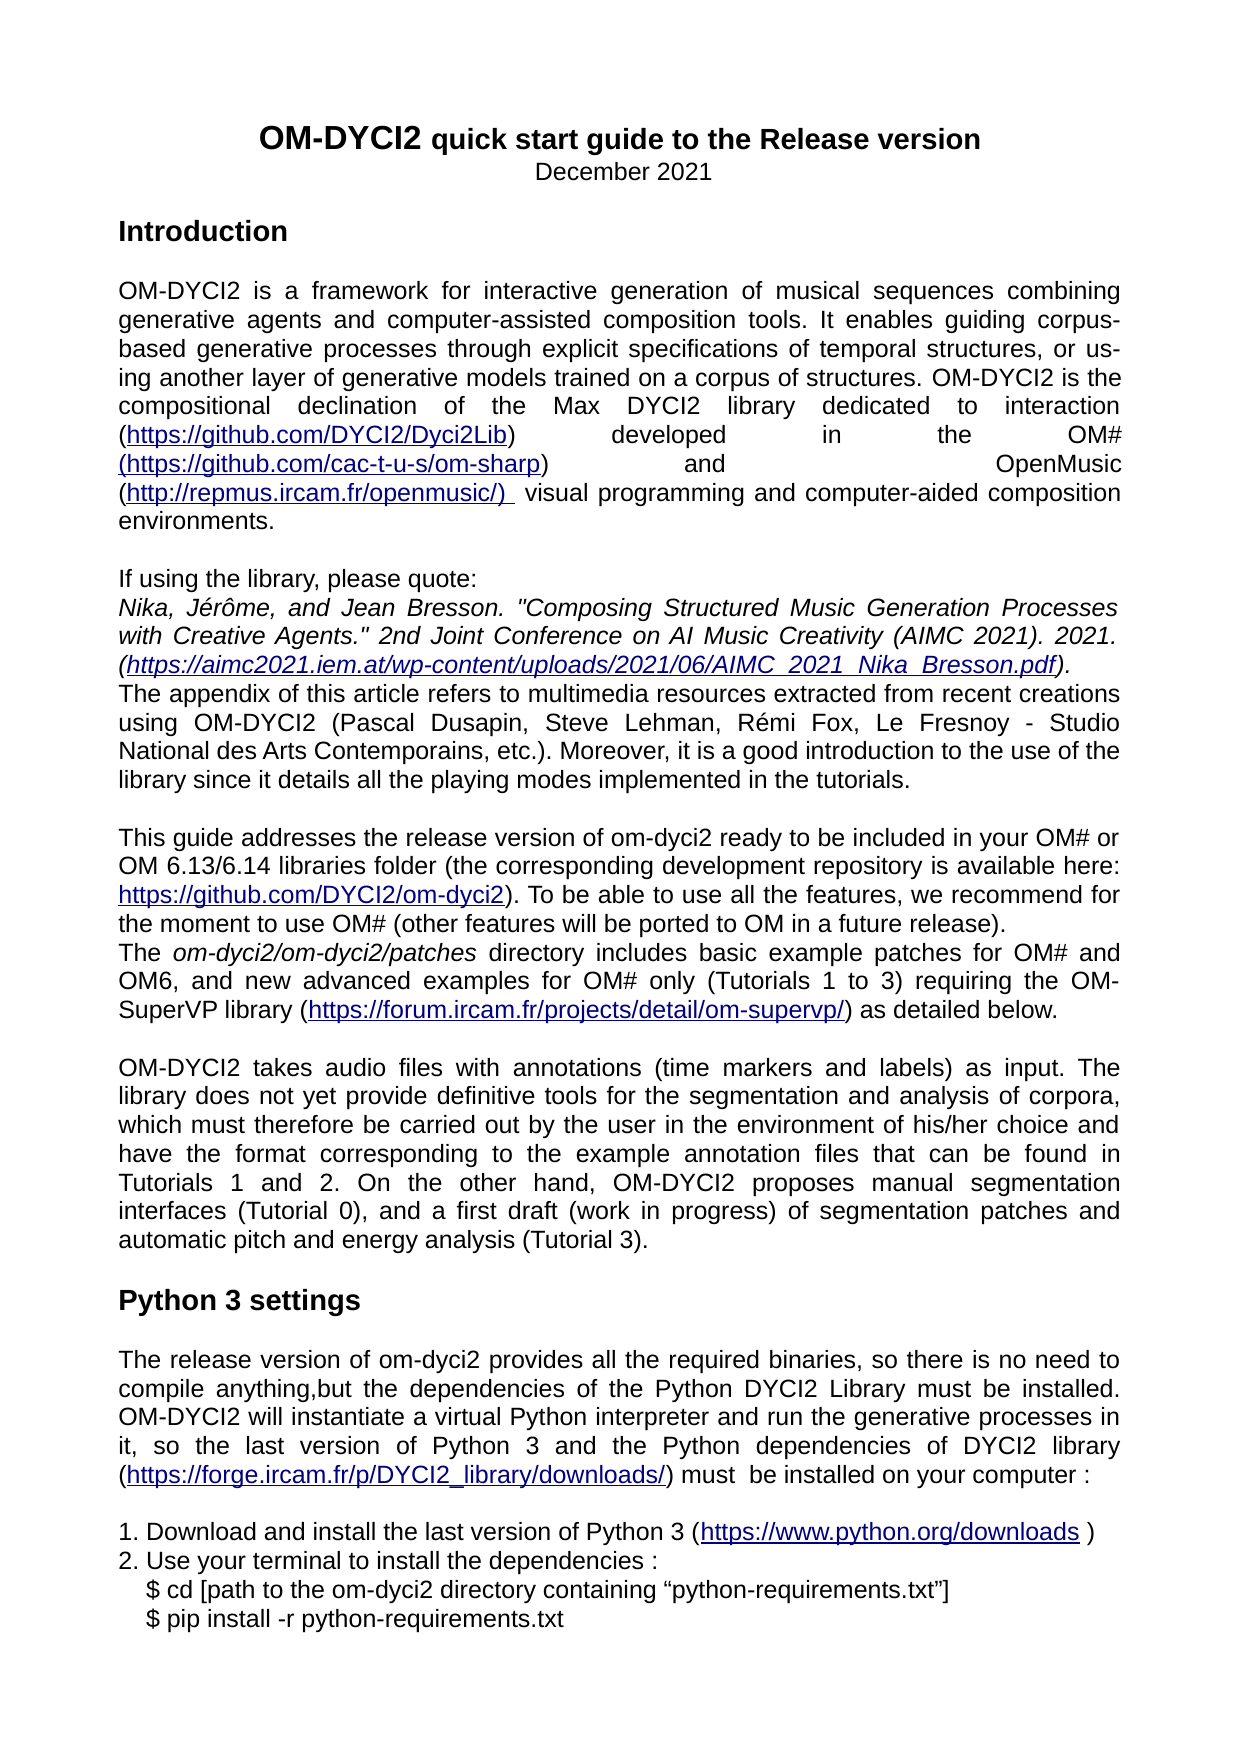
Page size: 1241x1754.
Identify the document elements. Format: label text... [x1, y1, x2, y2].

text If using the library, please quote: [118, 564, 1122, 593]
text 1. Download and install the last version of Python 3 (https://www.python.org/downloads ) [118, 1517, 1122, 1546]
text $ pip install -r python-requirements.txt [118, 1604, 1122, 1632]
text 2. Use your terminal to install the dependencies : [118, 1546, 1122, 1575]
text OM-DYCI2 is a framework for interactive generation of musical sequences combining generative agents and computer-assisted composition tools. It enables guiding corpus-based generative processes through explicit specifications of temporal structures, or us- ing another layer of generative models trained on a corpus of structures. OM-DYCI2 is the compositional declination of the Max DYCI2 library dedicated to interaction (https://github.com/DYCI2/Dyci2Lib) developed in the OM# (https://github.com/cac-t-u-s/om-sharp) and OpenMusic (http://repmus.ircam.fr/openmusic/) visual programming and computer-aided composition environments. [118, 276, 1122, 535]
text Introduction [118, 214, 1122, 248]
text The om-dyci2/om-dyci2/patches directory includes basic example patches for OM# and OM6, and new advanced examples for OM# only (Tutorials 1 to 3) requiring the OM-SuperVP library (https://forum.ircam.fr/projects/detail/om-supervp/) as detailed below. [118, 938, 1122, 1024]
text The appendix of this article refers to multimedia resources extracted from recent creations using OM-DYCI2 (Pascal Dusapin, Steve Lehman, Rémi Fox, Le Fresnoy - Studio National des Arts Contemporains, etc.). Moreover, it is a good introduction to the use of the library since it details all the playing modes implemented in the tutorials. [118, 679, 1122, 794]
text $ cd [path to the om-dyci2 directory containing “python-requirements.txt”] [118, 1575, 1122, 1604]
text The release version of om-dyci2 provides all the required binaries, so there is no need to compile anything,but the dependencies of the Python DYCI2 Library must be installed. OM-DYCI2 will instantiate a virtual Python interpreter and run the generative processes in it, so the last version of Python 3 and the Python dependencies of DYCI2 library (https://forge.ircam.fr/p/DYCI2_library/downloads/) must be installed on your computer : [118, 1345, 1122, 1489]
text December 2021 [118, 157, 1122, 185]
text Nika, Jérôme, and Jean Bresson. "Composing Structured Music Generation Processes with Creative Agents." 2nd Joint Conference on AI Music Creativity (AIMC 2021). 2021.(https://aimc2021.iem.at/wp-content/uploads/2021/06/AIMC_2021_Nika_Bresson.pdf). [118, 593, 1122, 679]
text OM-DYCI2 takes audio files with annotations (time markers and labels) as input. The library does not yet provide definitive tools for the segmentation and analysis of corpora, which must therefore be carried out by the user in the environment of his/her choice and have the format corresponding to the example annotation files that can be found in Tutorials 1 and 2. On the other hand, OM-DYCI2 proposes manual segmentation interfaces (Tutorial 0), and a first draft (work in progress) of segmentation patches and automatic pitch and energy analysis (Tutorial 3). [118, 1053, 1122, 1254]
text This guide addresses the release version of om-dyci2 ready to be included in your OM# or OM 6.13/6.14 libraries folder (the corresponding development repository is available here: https://github.com/DYCI2/om-dyci2). To be able to use all the features, we recommend for the moment to use OM# (other features will be ported to OM in a future release). [118, 823, 1122, 938]
text OM-DYCI2 quick start guide to the Release version [118, 118, 1122, 157]
text Python 3 settings [118, 1283, 1122, 1316]
